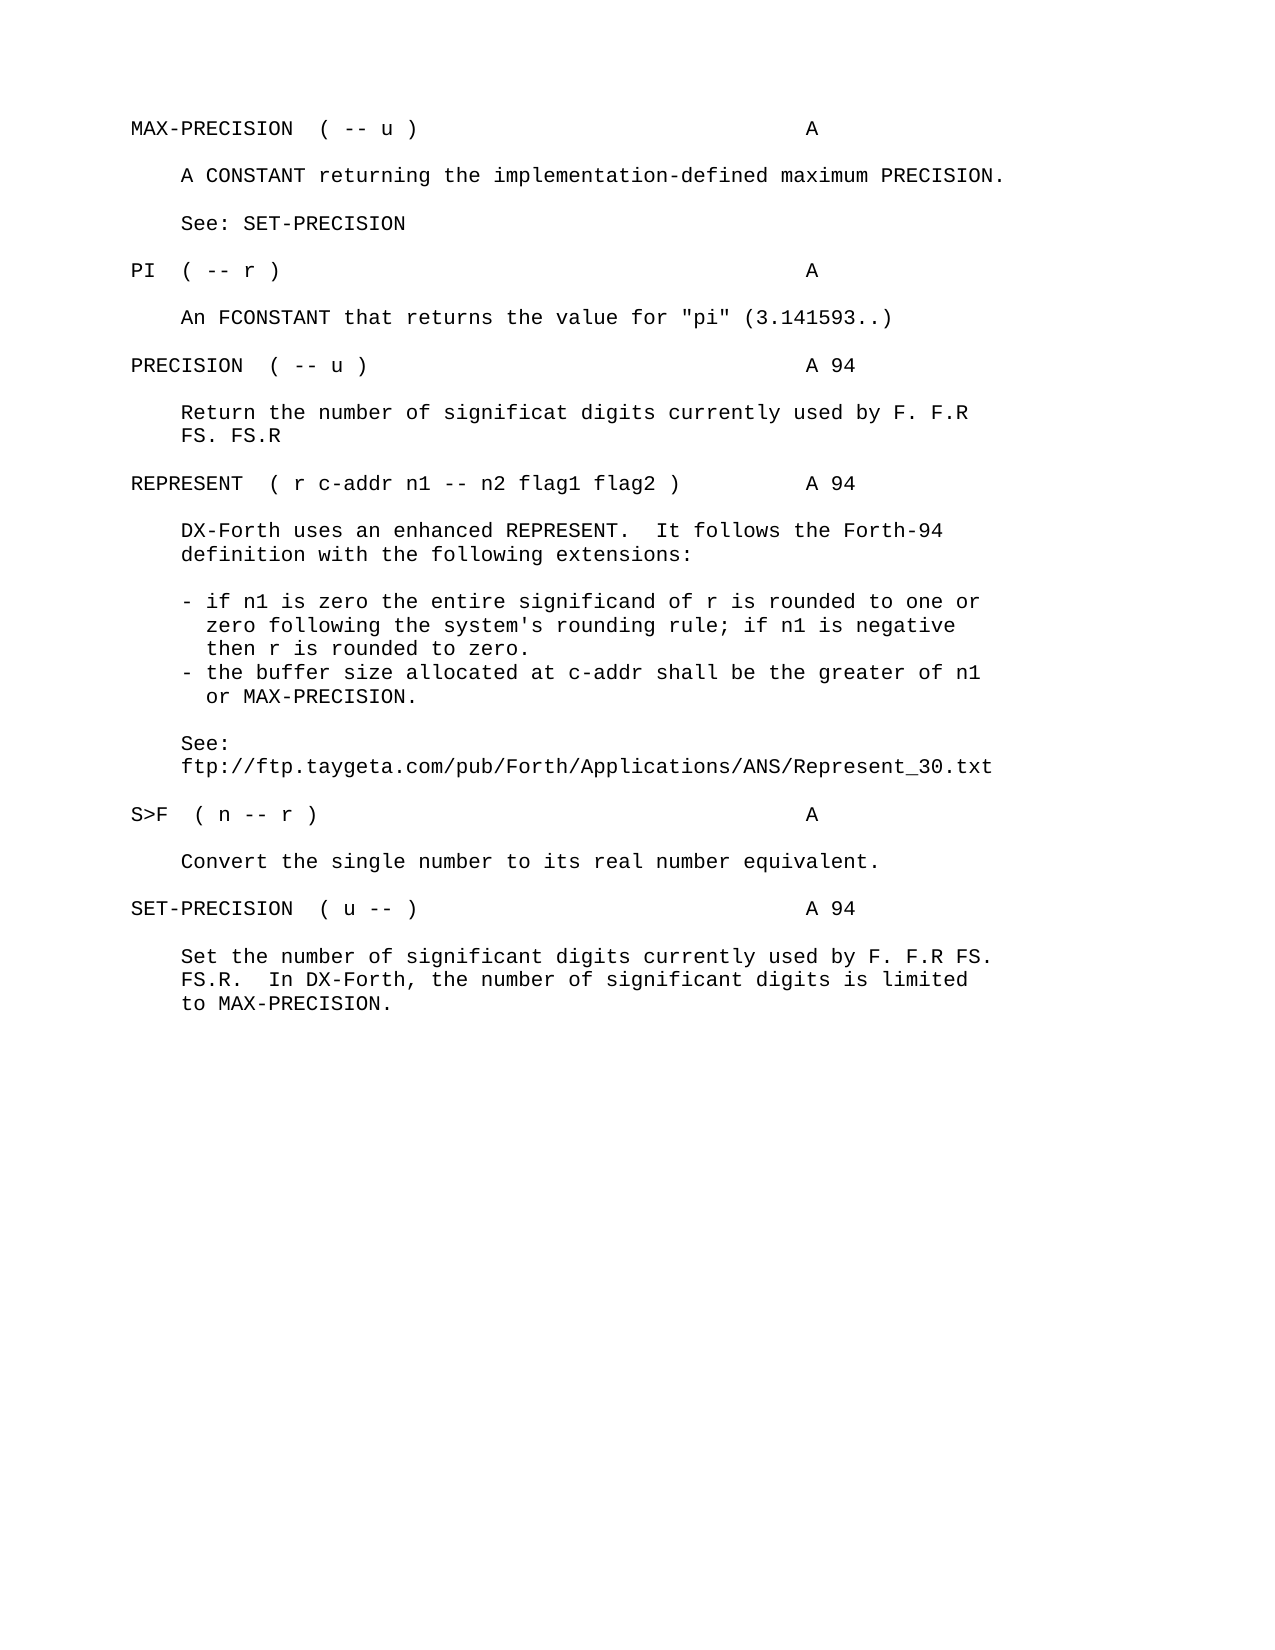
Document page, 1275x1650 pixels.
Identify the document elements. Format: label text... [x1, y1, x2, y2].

text or MAX-PRECISION. [118, 686, 1157, 709]
text zero following the system's rounding rule; if n1 is negative [118, 615, 1157, 638]
text Convert the single number to its real number equivalent. [118, 851, 1157, 875]
text PI ( -- r ) A [118, 260, 1157, 284]
text Set the number of significant digits currently used by F. F.R FS. [118, 946, 1157, 969]
text SET-PRECISION ( u -- ) A 94 [118, 898, 1157, 922]
text to MAX-PRECISION. [118, 993, 1157, 1017]
text REPRESENT ( r c-addr n1 -- n2 flag1 flag2 ) A 94 [118, 473, 1157, 496]
text See: [118, 733, 1157, 757]
text Return the number of significat digits currently used by F. F.R [118, 402, 1157, 426]
text S>F ( n -- r ) A [118, 804, 1157, 827]
text - the buffer size allocated at c-addr shall be the greater of n1 [118, 662, 1157, 686]
text See: SET-PRECISION [118, 213, 1157, 236]
text definition with the following extensions: [118, 544, 1157, 567]
text A CONSTANT returning the implementation-defined maximum PRECISION. [118, 165, 1157, 189]
text FS.R. In DX-Forth, the number of significant digits is limited [118, 969, 1157, 993]
text - if n1 is zero the entire significand of r is rounded to one or [118, 591, 1157, 615]
text PRECISION ( -- u ) A 94 [118, 354, 1157, 378]
text An FCONSTANT that returns the value for "pi" (3.141593..) [118, 307, 1157, 331]
text then r is rounded to zero. [118, 638, 1157, 662]
text DX-Forth uses an enhanced REPRESENT. It follows the Forth-94 [118, 520, 1157, 544]
text FS. FS.R [118, 426, 1157, 449]
text MAX-PRECISION ( -- u ) A [118, 118, 1157, 142]
text ftp://ftp.taygeta.com/pub/Forth/Applications/ANS/Represent_30.txt [118, 757, 1157, 780]
